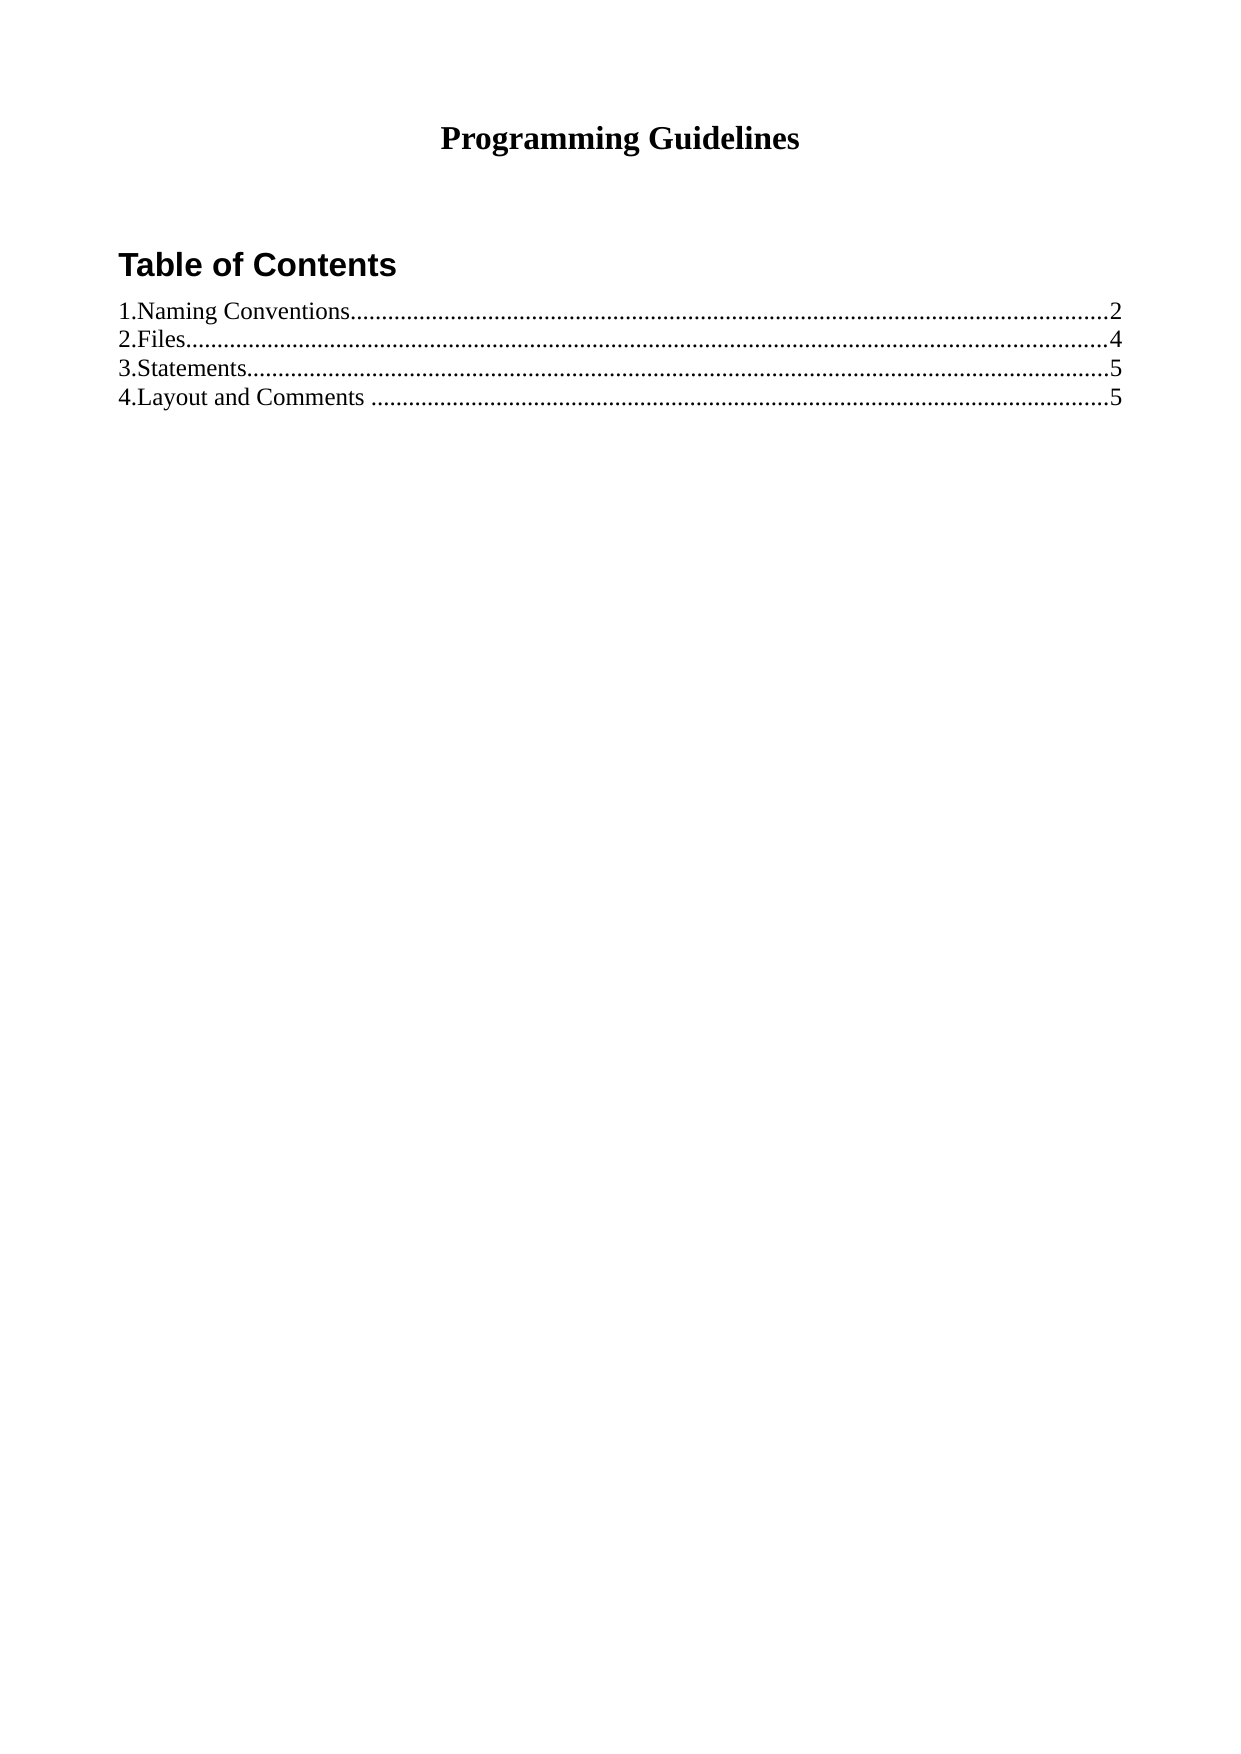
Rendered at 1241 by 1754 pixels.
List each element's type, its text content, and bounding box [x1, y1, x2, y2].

text 2.Files 4 [118, 324, 1122, 353]
text 1.Naming Conventions 2 [118, 296, 1122, 324]
text 4.Layout and Comments 5 [118, 382, 1122, 411]
text 3.Statements 5 [118, 353, 1122, 382]
text Programming Guidelines [118, 118, 1122, 156]
subtitle Table of Contents [118, 245, 1122, 283]
